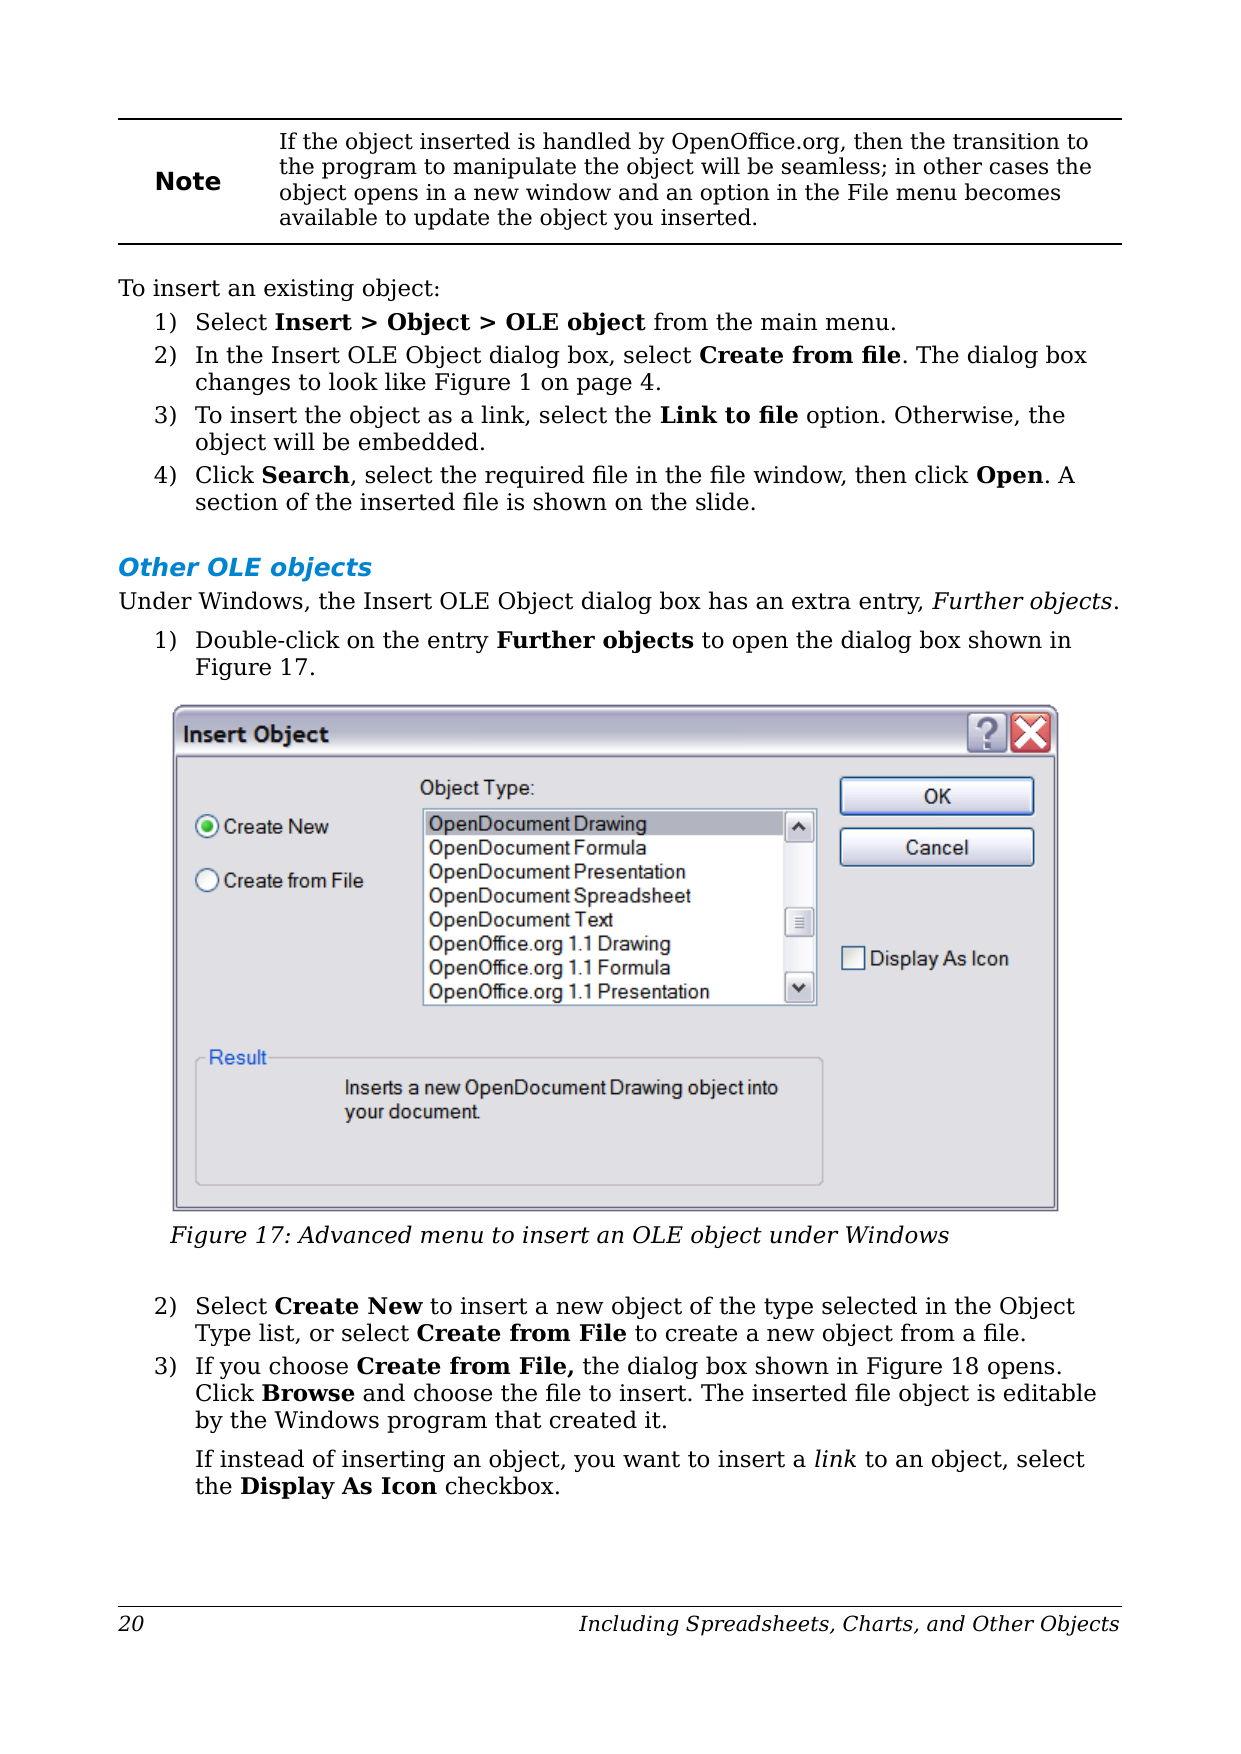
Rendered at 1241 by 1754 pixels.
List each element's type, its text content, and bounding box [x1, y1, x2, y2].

text Figure 17: Advanced menu to insert an OLE object under Windows [170, 1222, 1063, 1249]
table_header If the object inserted is handled by OpenOffice.org, then the transition to the program to manipulate the object will be seamless; in other cases the object opens in a new window and an option in the File menu becomes available to update the object you inserted. [258, 120, 1122, 243]
list Select Create New to insert a new object of the type selected in the Object Type list, or select Create from File to create a new object from a file. [177, 1293, 1122, 1347]
table_header Note [118, 120, 257, 243]
subtitle Other OLE objects [118, 553, 1122, 582]
list Click Search, select the required file in the file window, then click Open. A section of the inserted file is shown on the slide. [177, 462, 1122, 515]
list Double-click on the entry Further objects to open the dialog box shown in Figure 17. [177, 627, 1122, 681]
list If you choose Create from File, the dialog box shown in Figure 18 opens. Click Browse and choose the file to insert. The inserted file object is editable by the Windows program that created it. [177, 1353, 1122, 1434]
list Select Insert > Object > OLE object from the main menu. [177, 309, 1122, 336]
list To insert the object as a link, select the Link to file option. Otherwise, the object will be embedded. [177, 402, 1122, 455]
list To insert an existing object: [118, 276, 1122, 302]
picture [170, 699, 1063, 1216]
list If instead of inserting an object, you want to insert a link to an object, select the Display As Icon checkbox. [195, 1446, 1122, 1500]
list In the Insert OLE Object dialog box, select Create from file. The dialog box changes to look like Figure 1 on page 4. [177, 342, 1122, 396]
text Under Windows, the Insert OLE Object dialog box has an extra entry, Further objects. [118, 588, 1122, 615]
